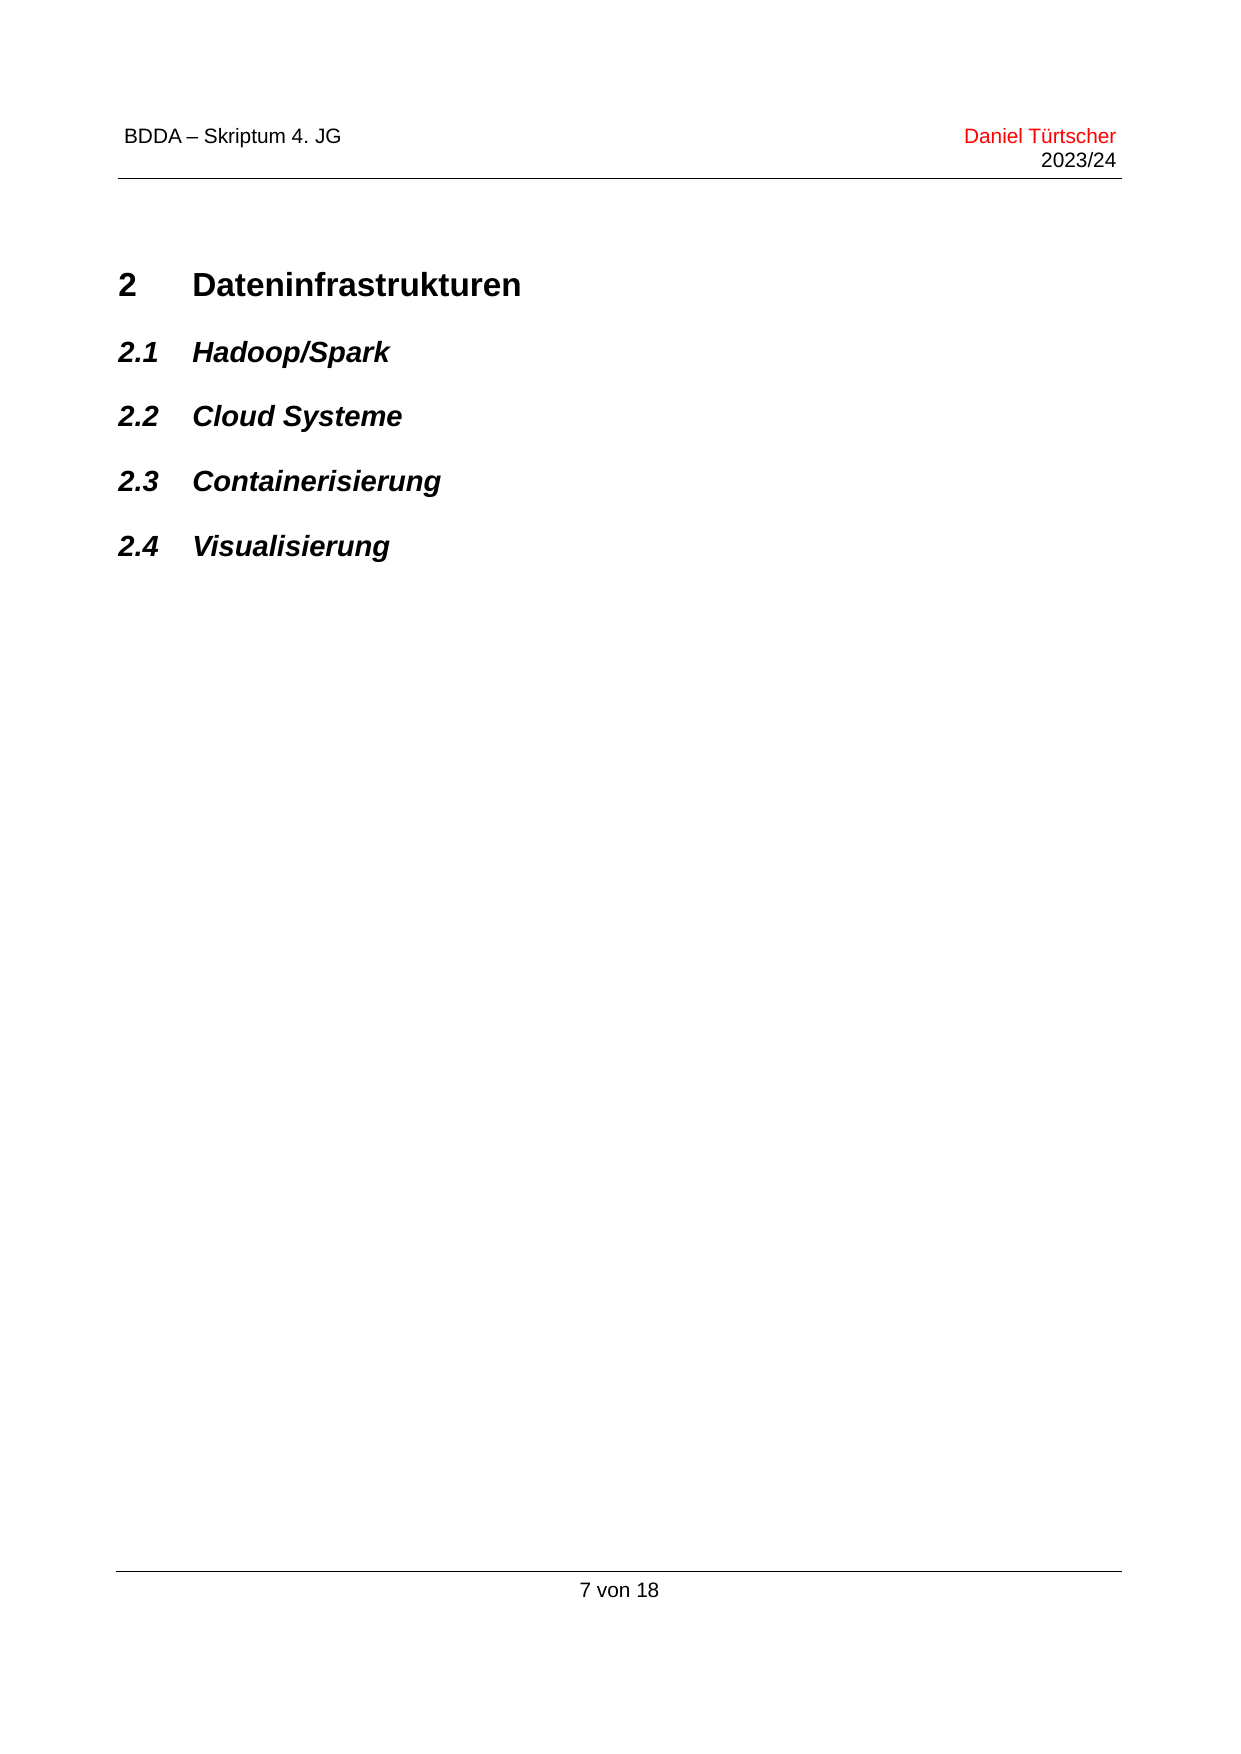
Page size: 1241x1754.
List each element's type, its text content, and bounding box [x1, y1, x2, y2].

subtitle Visualisierung [118, 529, 1122, 563]
subtitle Cloud Systeme [118, 399, 1122, 433]
subtitle Dateninfrastrukturen [118, 265, 1122, 303]
subtitle Containerisierung [118, 464, 1122, 498]
subtitle Hadoop/Spark [118, 335, 1122, 368]
